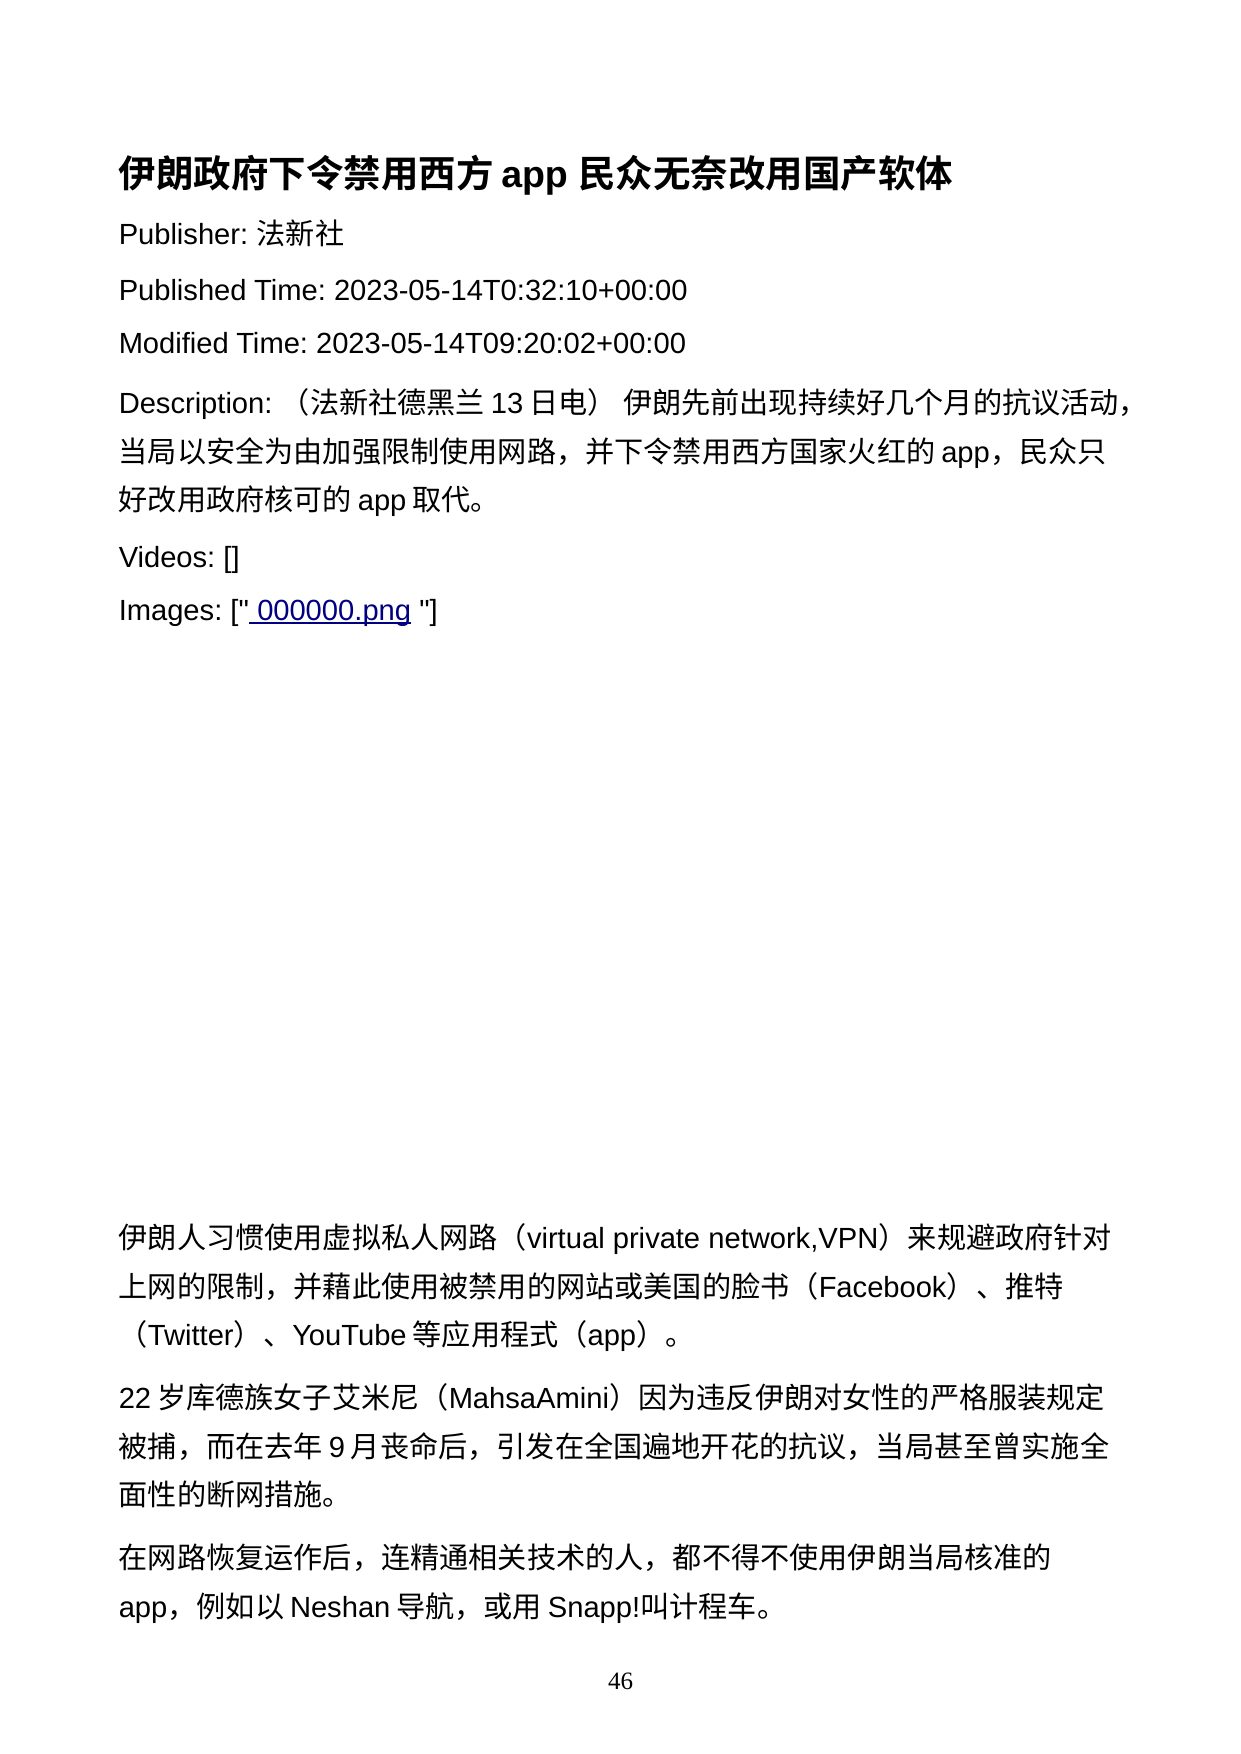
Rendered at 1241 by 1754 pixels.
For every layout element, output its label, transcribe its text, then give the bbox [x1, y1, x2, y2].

text Modified Time: 2023-05-14T09:20:02+00:00 [118, 327, 1122, 360]
text Description: （法新社德黑兰13日电） 伊朗先前出现持续好几个月的抗议活动，当局以安全为由加强限制使用网路，并下令禁用西方国家火红的app，民众只好改用政府核可的app取代。 [118, 380, 1122, 519]
text 在网路恢复运作后，连精通相关技术的人，都不得不使用伊朗当局核准的app，例如以Neshan导航，或用Snapp!叫计程车。 [118, 1535, 1122, 1626]
text Videos: [] [118, 540, 1122, 573]
text Images: [" 000000.png "] [118, 593, 1122, 627]
text Published Time: 2023-05-14T0:32:10+00:00 [118, 273, 1122, 307]
text Publisher: 法新社 [118, 210, 1122, 253]
subtitle 伊朗政府下令禁用西方app 民众无奈改用国产软体 [118, 143, 1122, 198]
text 22岁库德族女子艾米尼（MahsaAmini）因为违反伊朗对女性的严格服装规定被捕，而在去年9月丧命后，引发在全国遍地开花的抗议，当局甚至曾实施全面性的断网措施。 [118, 1375, 1122, 1514]
text 伊朗人习惯使用虚拟私人网路（virtual private network,VPN）来规避政府针对上网的限制，并藉此使用被禁用的网站或美国的脸书（Facebook）、推特（Twitter）、YouTube等应用程式（app）。 [118, 1214, 1122, 1354]
